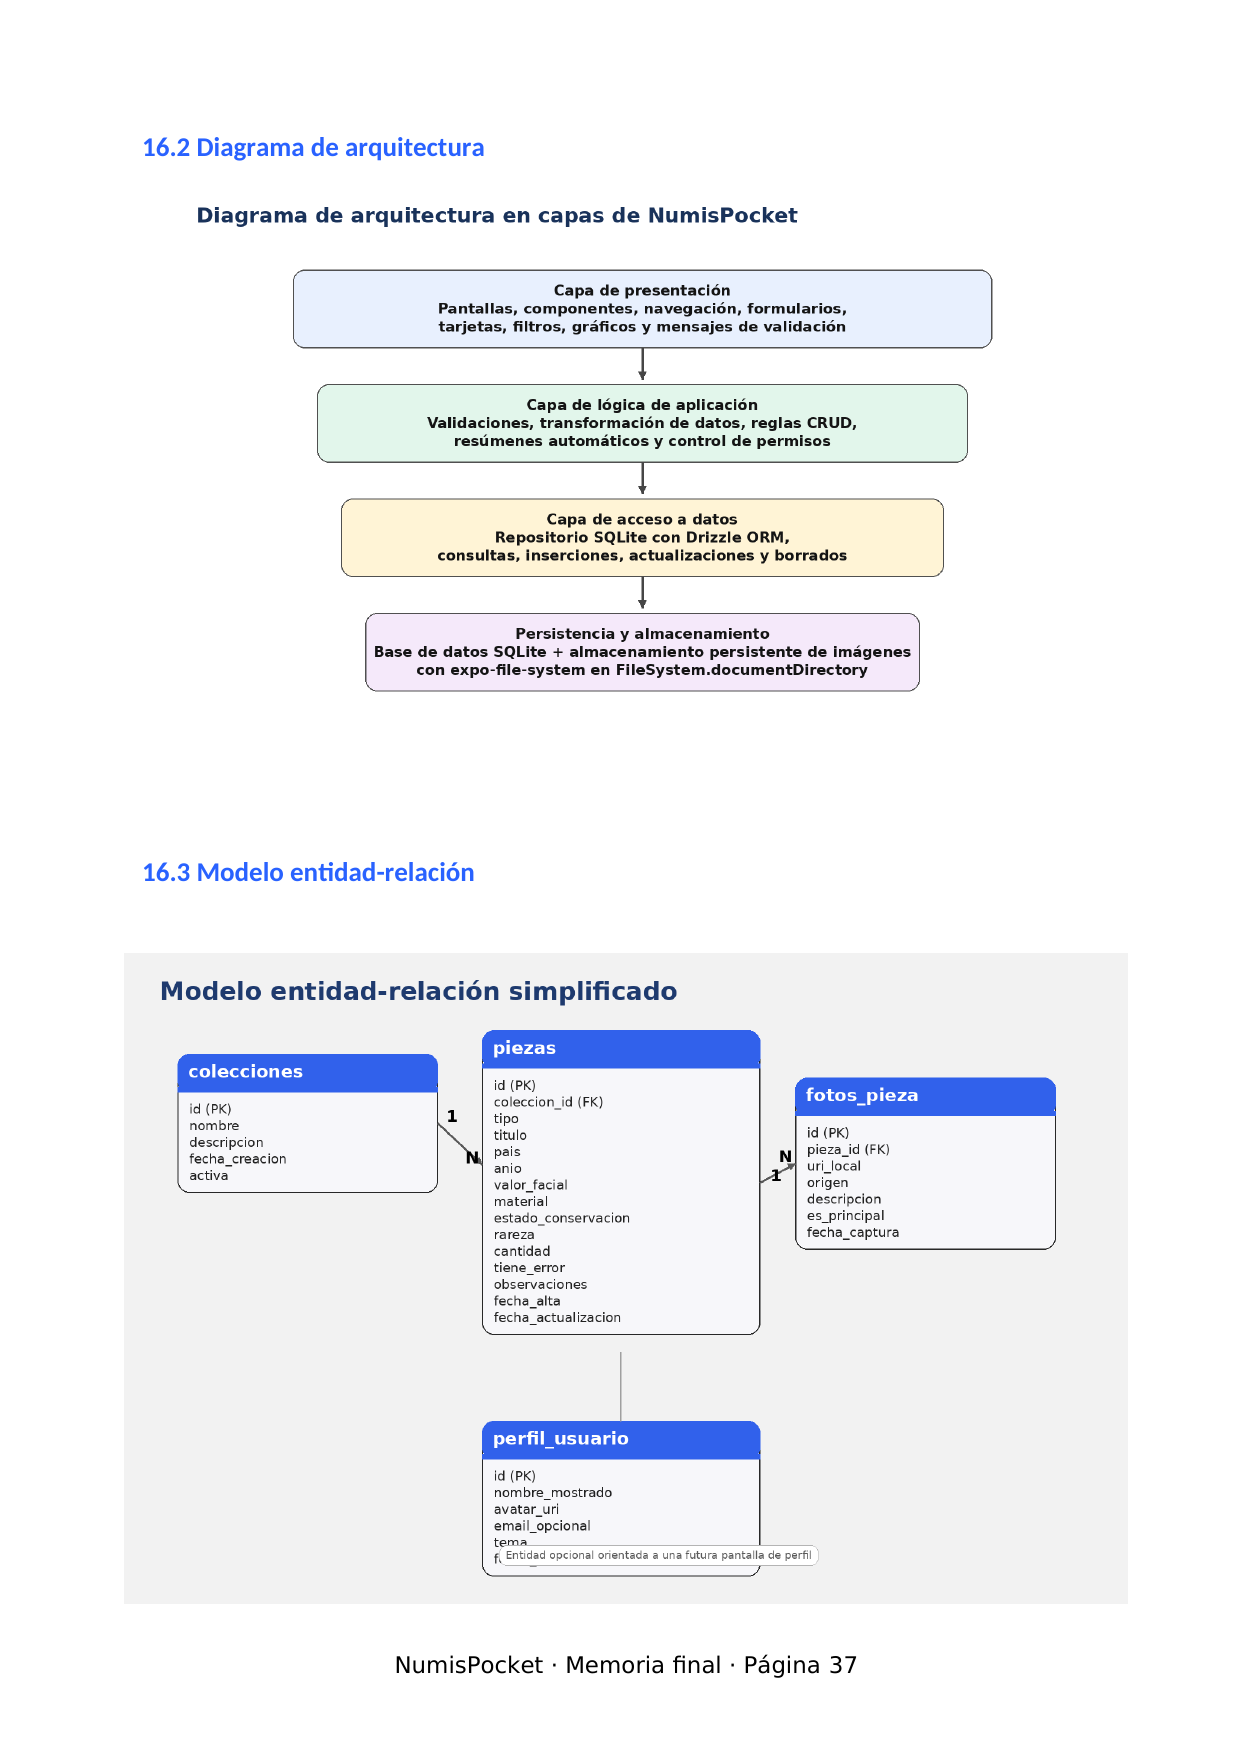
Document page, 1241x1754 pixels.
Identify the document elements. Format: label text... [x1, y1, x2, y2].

picture [160, 179, 1124, 751]
picture [124, 953, 1128, 1604]
subtitle 16.2 Diagrama de arquitectura [142, 130, 1110, 163]
subtitle 16.3 Modelo entidad-relación [142, 855, 1110, 888]
